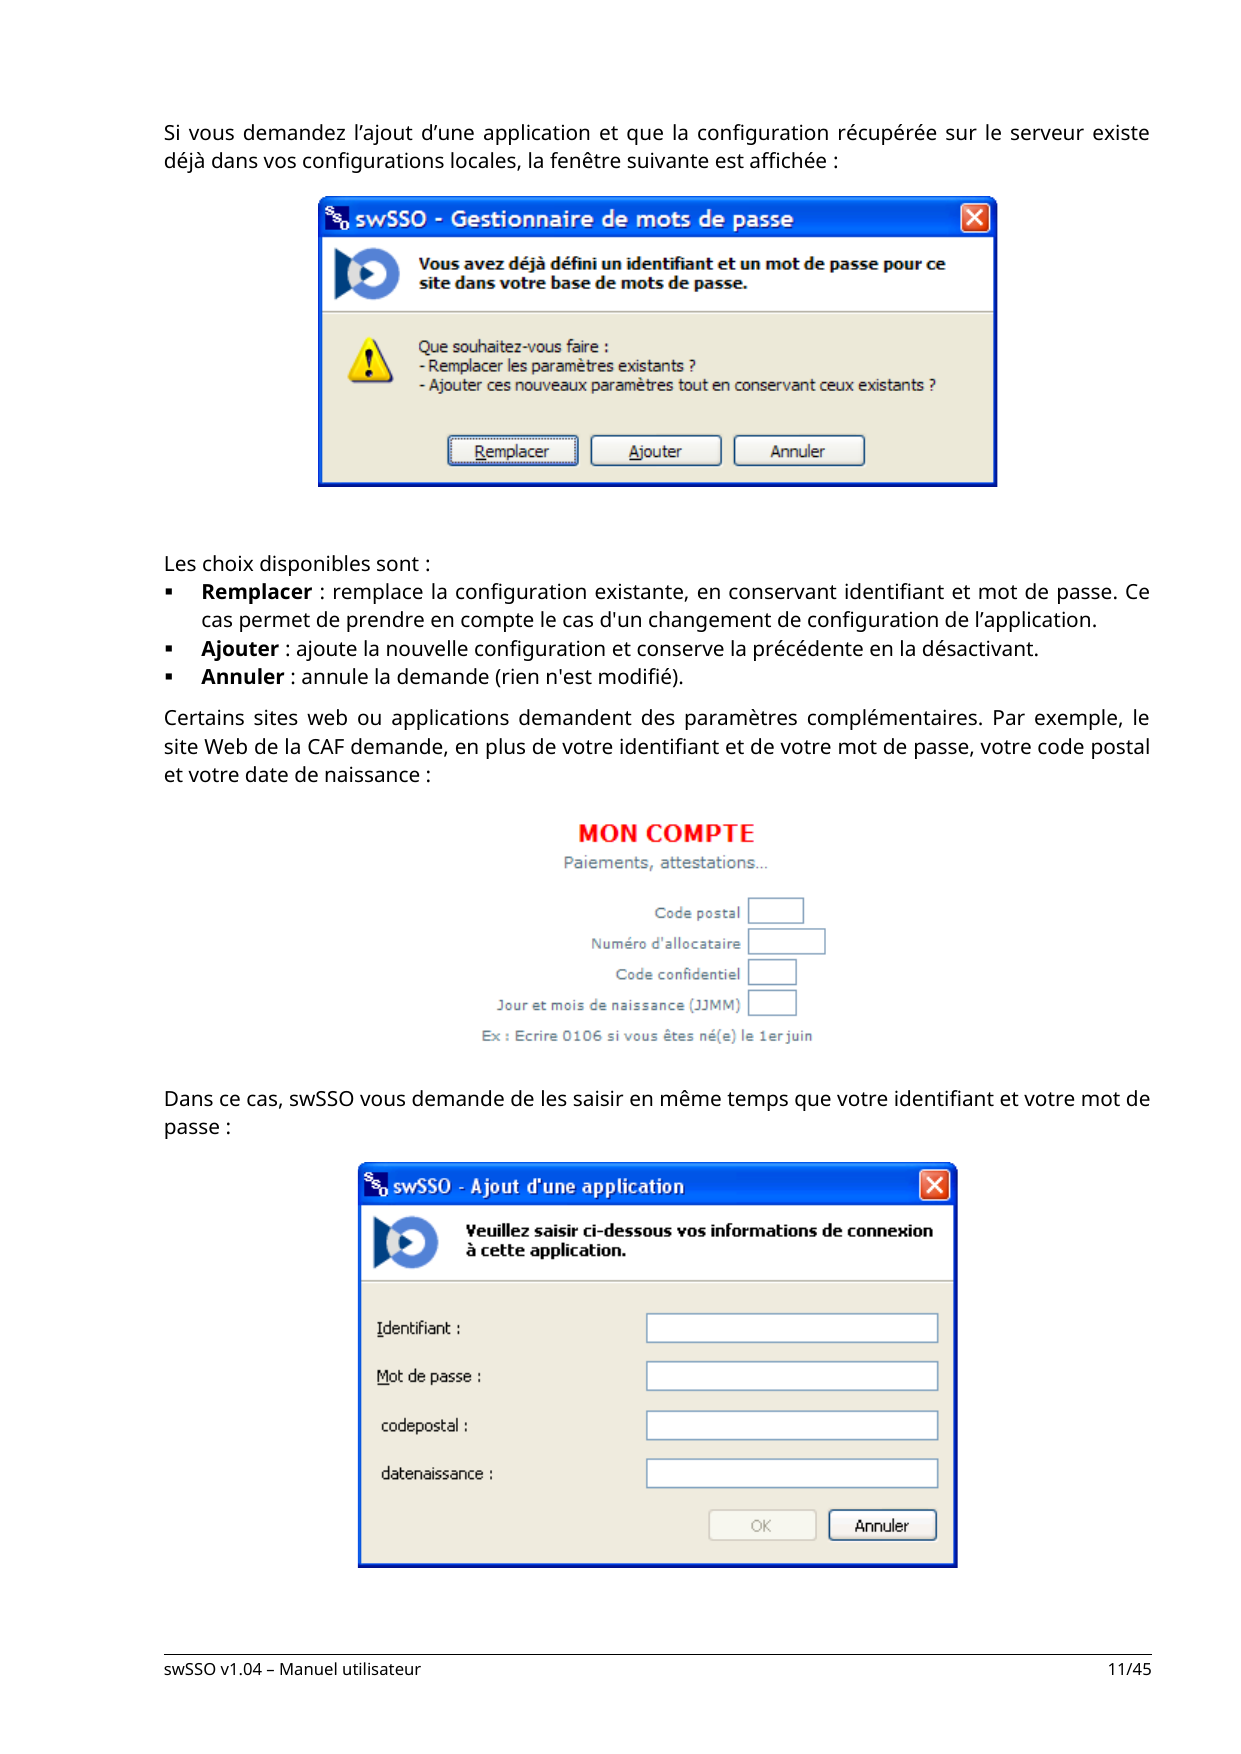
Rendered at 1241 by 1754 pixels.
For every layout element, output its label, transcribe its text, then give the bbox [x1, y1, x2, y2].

text Les choix disponibles sont : [164, 549, 1152, 577]
text Si vous demandez l’ajout d’une application et que la configuration récupérée sur le serveur existe déjà dans vos configurations locales, la fenêtre suivante est affichée : [164, 118, 1152, 175]
list Remplacer : remplace la configuration existante, en conservant identifiant et mot de passe. Ce cas permet de prendre en compte le cas d'un changement de configuration de l’application. [164, 577, 1152, 634]
list Annuler : annule la demande (rien n'est modifié). [164, 662, 1152, 691]
text Certains sites web ou applications demandent des paramètres complémentaires. Par exemple, le site Web de la CAF demande, en plus de votre identifiant et de votre mot de passe, votre code postal et votre date de naissance : [164, 703, 1152, 789]
picture [357, 1162, 958, 1568]
text Dans ce cas, swSSO vous demande de les saisir en même temps que votre identifiant et votre mot de passe : [164, 1084, 1152, 1141]
list Ajouter : ajoute la nouvelle configuration et conserve la précédente en la désactivant. [164, 634, 1152, 662]
picture [467, 810, 849, 1063]
picture [318, 196, 998, 487]
